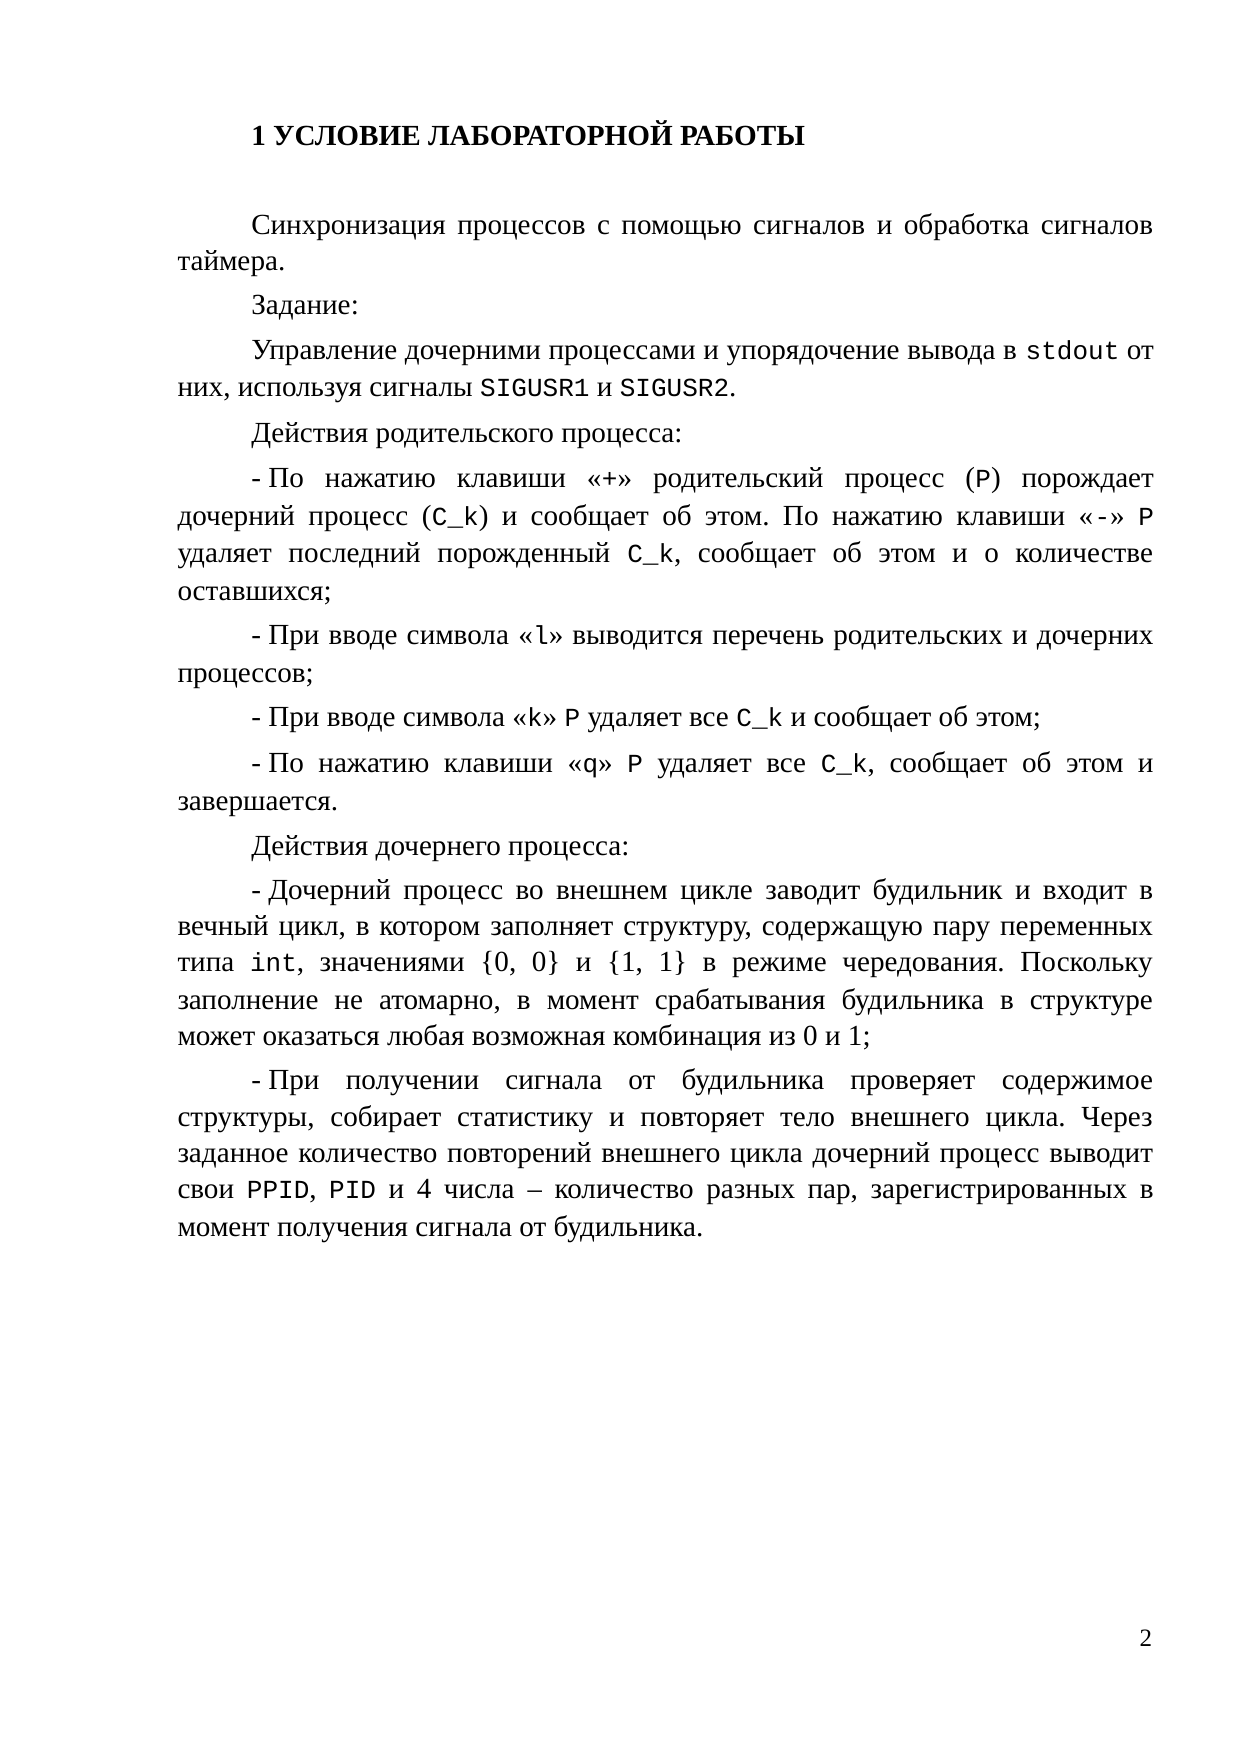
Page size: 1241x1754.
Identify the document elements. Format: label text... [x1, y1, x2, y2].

text Действия родительского процесса: [683, 416, 1154, 449]
text Действия дочернего процесса: [629, 828, 1154, 861]
text - При получении сигнала от будильника проверяет содержимое структуры, собирает статистику и повторяет тело внешнего цикла. Через заданное количество повторений внешнего цикла дочерний процесс выводит свои PPID, PID и 4 числа ‒ количество разных пар, зарегистрированных в момент получения сигнала от будильника. [177, 1168, 1154, 1177]
text Синхронизация процессов с помощью сигналов и обработка сигналов таймера. [177, 240, 1154, 277]
text - Дочерний процесс во внешнем цикле заводит будильник и входит в вечный цикл, в котором заполняет структуру, содержащую пару переменных типа int, значениями {0, 0} и {1, 1} в режиме чередования. Поскольку заполнение не атомарно, в момент срабатывания будильника в структуре может оказаться любая возможная комбинация из 0 и 1; [177, 1016, 1154, 1052]
text 1 УСЛОВИЕ ЛАБОРАТОРНОЙ РАБОТЫ [805, 118, 1154, 152]
text - По нажатию клавиши «q» P удаляет все C_k, сообщает об этом и завершается. [177, 746, 1154, 817]
text Задание: [177, 287, 1154, 321]
text - Дочерний процесс во внешнем цикле заводит будильник и входит в вечный цикл, в котором заполняет структуру, содержащую пару переменных типа int, значениями {0, 0} и {1, 1} в режиме чередования. Поскольку заполнение не атомарно, в момент срабатывания будильника в структуре может оказаться любая возможная комбинация из 0 и 1; [177, 942, 1154, 950]
text - При вводе символа «k» P удаляет все C_k и сообщает об этом; [177, 699, 1154, 734]
text - При вводе символа «l» выводится перечень родительских и дочерних процессов; [177, 617, 1154, 689]
text - По нажатию клавиши «+» pодительский процесс (P) порождает дочерний процесс (C_k) и сообщает об этом. По нажатию клавиши «-» P удаляет последний порожденный C_k, сообщает об этом и о количестве оставшихся; [177, 569, 1154, 607]
text - По нажатию клавиши «+» pодительский процесс (P) порождает дочерний процесс (C_k) и сообщает об этом. По нажатию клавиши «-» P удаляет последний порожденный C_k, сообщает об этом и о количестве оставшихся; [177, 493, 1154, 541]
text - При получении сигнала от будильника проверяет содержимое структуры, собирает статистику и повторяет тело внешнего цикла. Через заданное количество повторений внешнего цикла дочерний процесс выводит свои PPID, PID и 4 числа ‒ количество разных пар, зарегистрированных в момент получения сигнала от будильника. [177, 1204, 1154, 1242]
text Управление дочерними процессами и упорядочение вывода в stdout от них, используя сигналы SIGUSR1 и SIGUSR2. [177, 365, 1154, 404]
